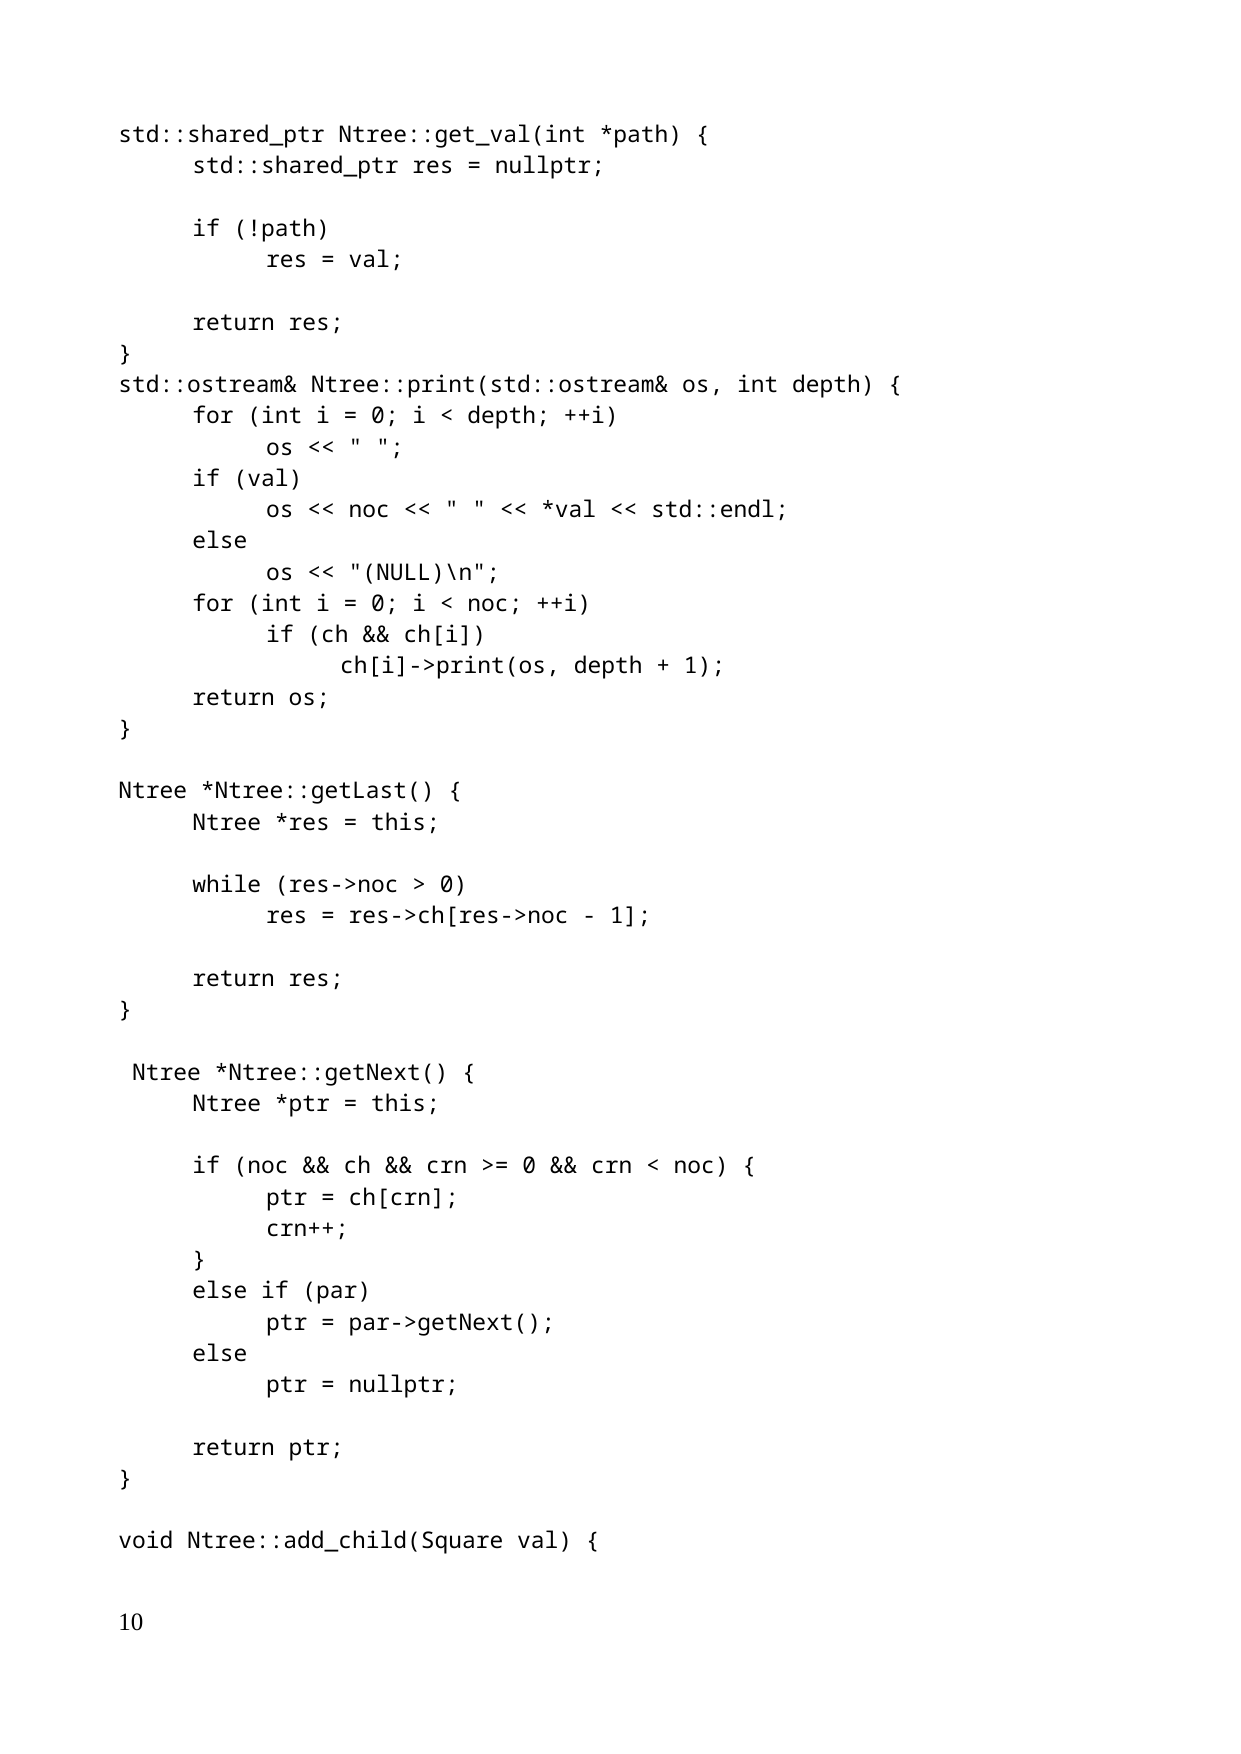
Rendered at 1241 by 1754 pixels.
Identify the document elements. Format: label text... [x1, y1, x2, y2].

text ptr = par->getNext(); [118, 1306, 1122, 1337]
text Ntree *ptr = this; [118, 1087, 1122, 1118]
text for (int i = 0; i < depth; ++i) [118, 399, 1122, 431]
text std::shared_ptr res = nullptr; [118, 149, 1122, 181]
text void Ntree::add_child(Square val) { [118, 1524, 1122, 1556]
text else [118, 524, 1122, 556]
text } [118, 1243, 1122, 1274]
text std::ostream& Ntree::print(std::ostream& os, int depth) { [118, 368, 1122, 399]
text ptr = ch[crn]; [118, 1181, 1122, 1212]
text if (noc && ch && crn >= 0 && crn < noc) { [118, 1149, 1122, 1181]
text Ntree *Ntree::getLast() { [118, 774, 1122, 806]
text std::shared_ptr Ntree::get_val(int *path) { [118, 118, 1122, 149]
text else [118, 1337, 1122, 1368]
text } [118, 993, 1122, 1024]
text if (val) [118, 462, 1122, 493]
text while (res->noc > 0) [118, 868, 1122, 899]
text Ntree *res = this; [118, 806, 1122, 837]
text os << noc << " " << *val << std::endl; [118, 493, 1122, 524]
text return ptr; [118, 1431, 1122, 1462]
text for (int i = 0; i < noc; ++i) [118, 587, 1122, 618]
text return res; [118, 306, 1122, 337]
text return res; [118, 962, 1122, 993]
text ptr = nullptr; [118, 1368, 1122, 1399]
text return os; [118, 681, 1122, 712]
text res = res->ch[res->noc - 1]; [118, 899, 1122, 931]
text else if (par) [118, 1274, 1122, 1306]
text if (ch && ch[i]) [118, 618, 1122, 649]
text if (!path) [118, 212, 1122, 243]
text os << " "; [118, 431, 1122, 462]
text os << "(NULL)\n"; [118, 556, 1122, 587]
text } [118, 1462, 1122, 1493]
text res = val; [118, 243, 1122, 274]
text } [118, 337, 1122, 368]
text Ntree *Ntree::getNext() { [118, 1056, 1122, 1087]
text crn++; [118, 1212, 1122, 1243]
text ch[i]->print(os, depth + 1); [118, 649, 1122, 681]
text } [118, 712, 1122, 743]
